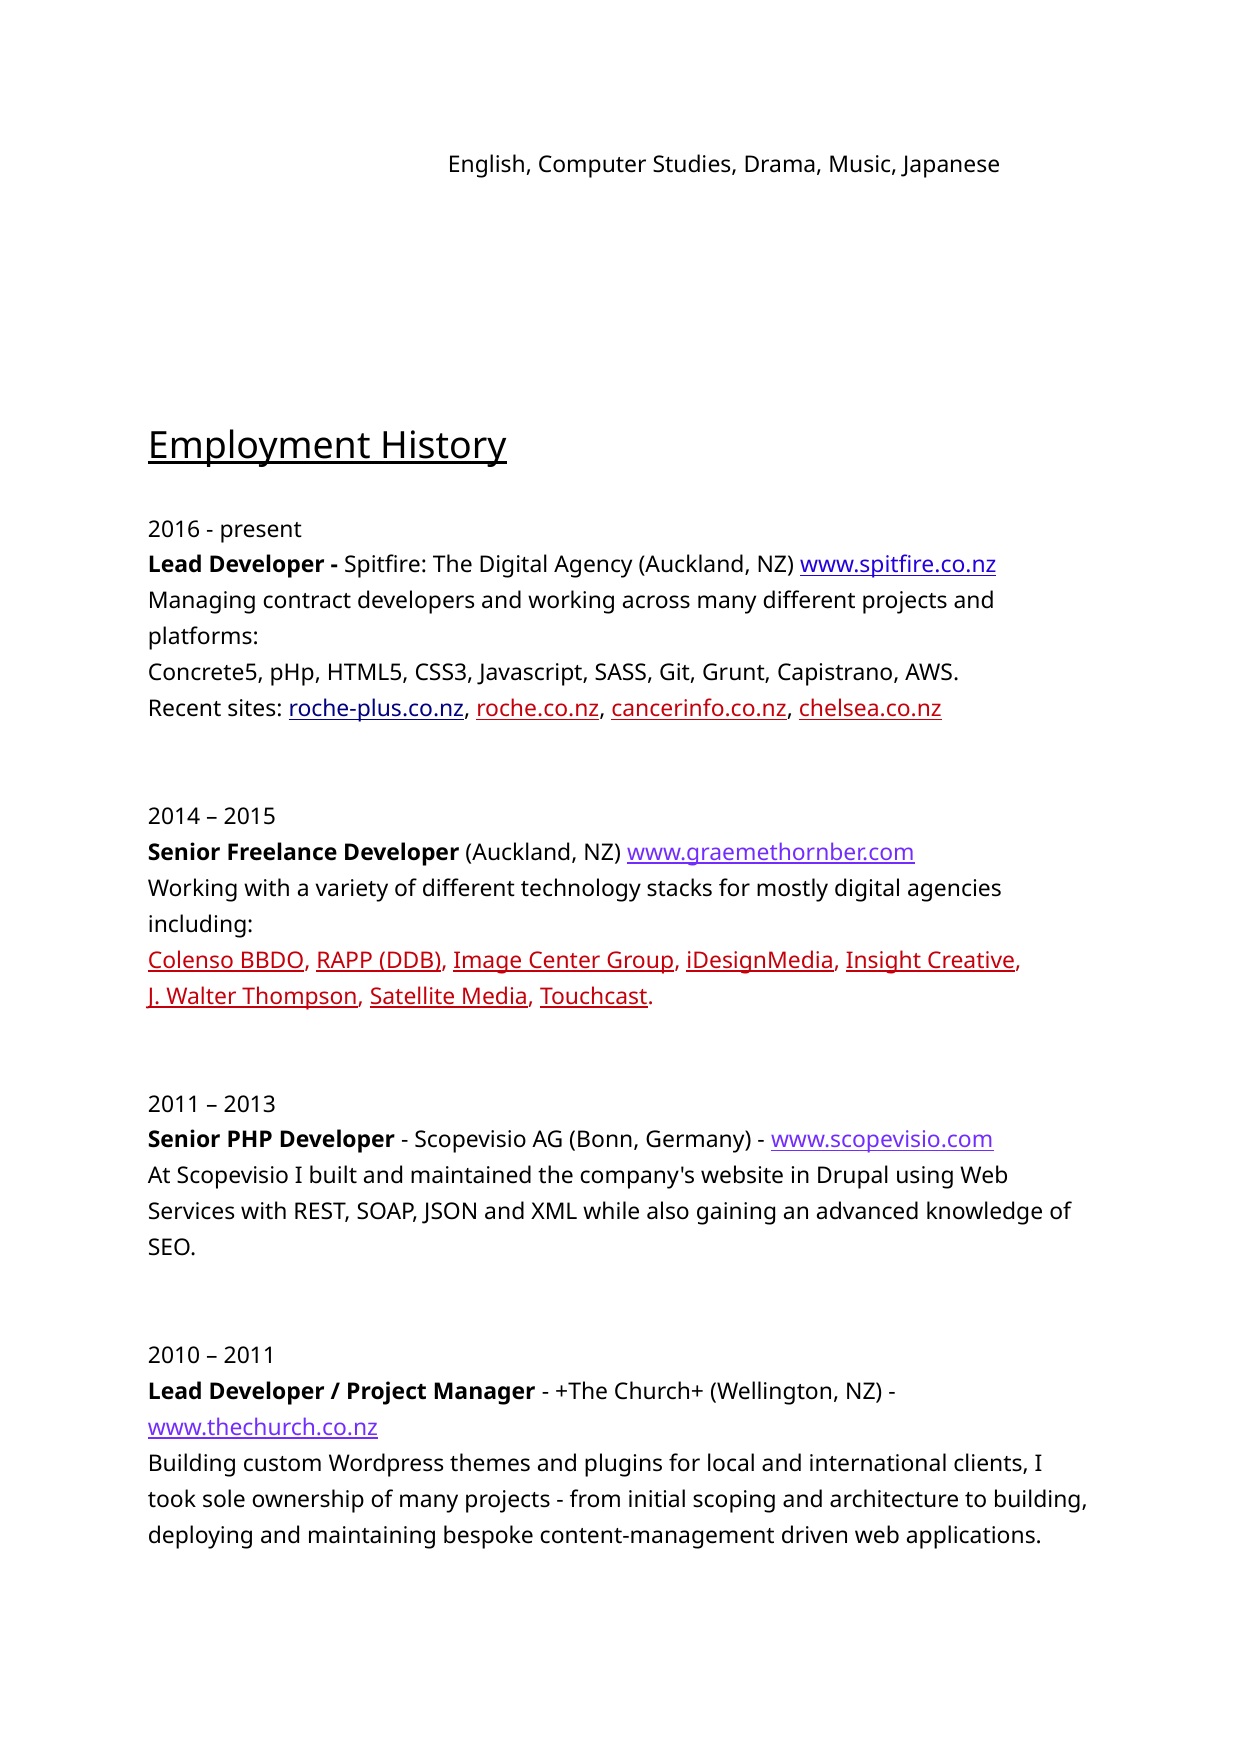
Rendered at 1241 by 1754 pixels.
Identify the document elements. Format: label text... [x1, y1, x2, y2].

text Working with a variety of different technology stacks for mostly digital agencies including: [148, 872, 1093, 939]
text At Scopevisio I built and maintained the company's website in Drupal using Web Services with REST, SOAP, JSON and XML while also gaining an advanced knowledge of SEO. [148, 1159, 1093, 1262]
text Building custom Wordpress themes and plugins for local and international clients, I took sole ownership of many projects - from initial scoping and architecture to building, deploying and maintaining bespoke content-management driven web applications. [148, 1447, 1093, 1550]
text 2016 - present [148, 512, 1093, 544]
text 2010 – 2011 [148, 1339, 1093, 1370]
text 2011 – 2013 [148, 1087, 1093, 1119]
text Colenso BBDO, RAPP (DDB), Image Center Group, iDesignMedia, Insight Creative, [148, 944, 1093, 975]
text Concrete5, pHp, HTML5, CSS3, Javascript, SASS, Git, Grunt, Capistrano, AWS. [148, 656, 1093, 687]
text Senior Freelance Developer (Auckland, NZ) www.graemethornber.com [148, 836, 1093, 867]
text Recent sites: roche-plus.co.nz, roche.co.nz, cancerinfo.co.nz, chelsea.co.nz [148, 692, 1093, 723]
text Managing contract developers and working across many different projects and platforms: [148, 584, 1093, 652]
text Lead Developer - Spitfire: The Digital Agency (Auckland, NZ) www.spitfire.co.nz [148, 548, 1093, 580]
text J. Walter Thompson, Satellite Media, Touchcast. [148, 980, 1093, 1011]
text 2014 – 2015 [148, 800, 1093, 831]
text English, Computer Studies, Drama, Music, Japanese [148, 148, 1093, 179]
text Lead Developer / Project Manager - +The Church+ (Wellington, NZ) - www.thechurch.co.nz [148, 1375, 1093, 1442]
text Employment History [148, 418, 1093, 469]
text Senior PHP Developer - Scopevisio AG (Bonn, Germany) - www.scopevisio.com [148, 1123, 1093, 1155]
